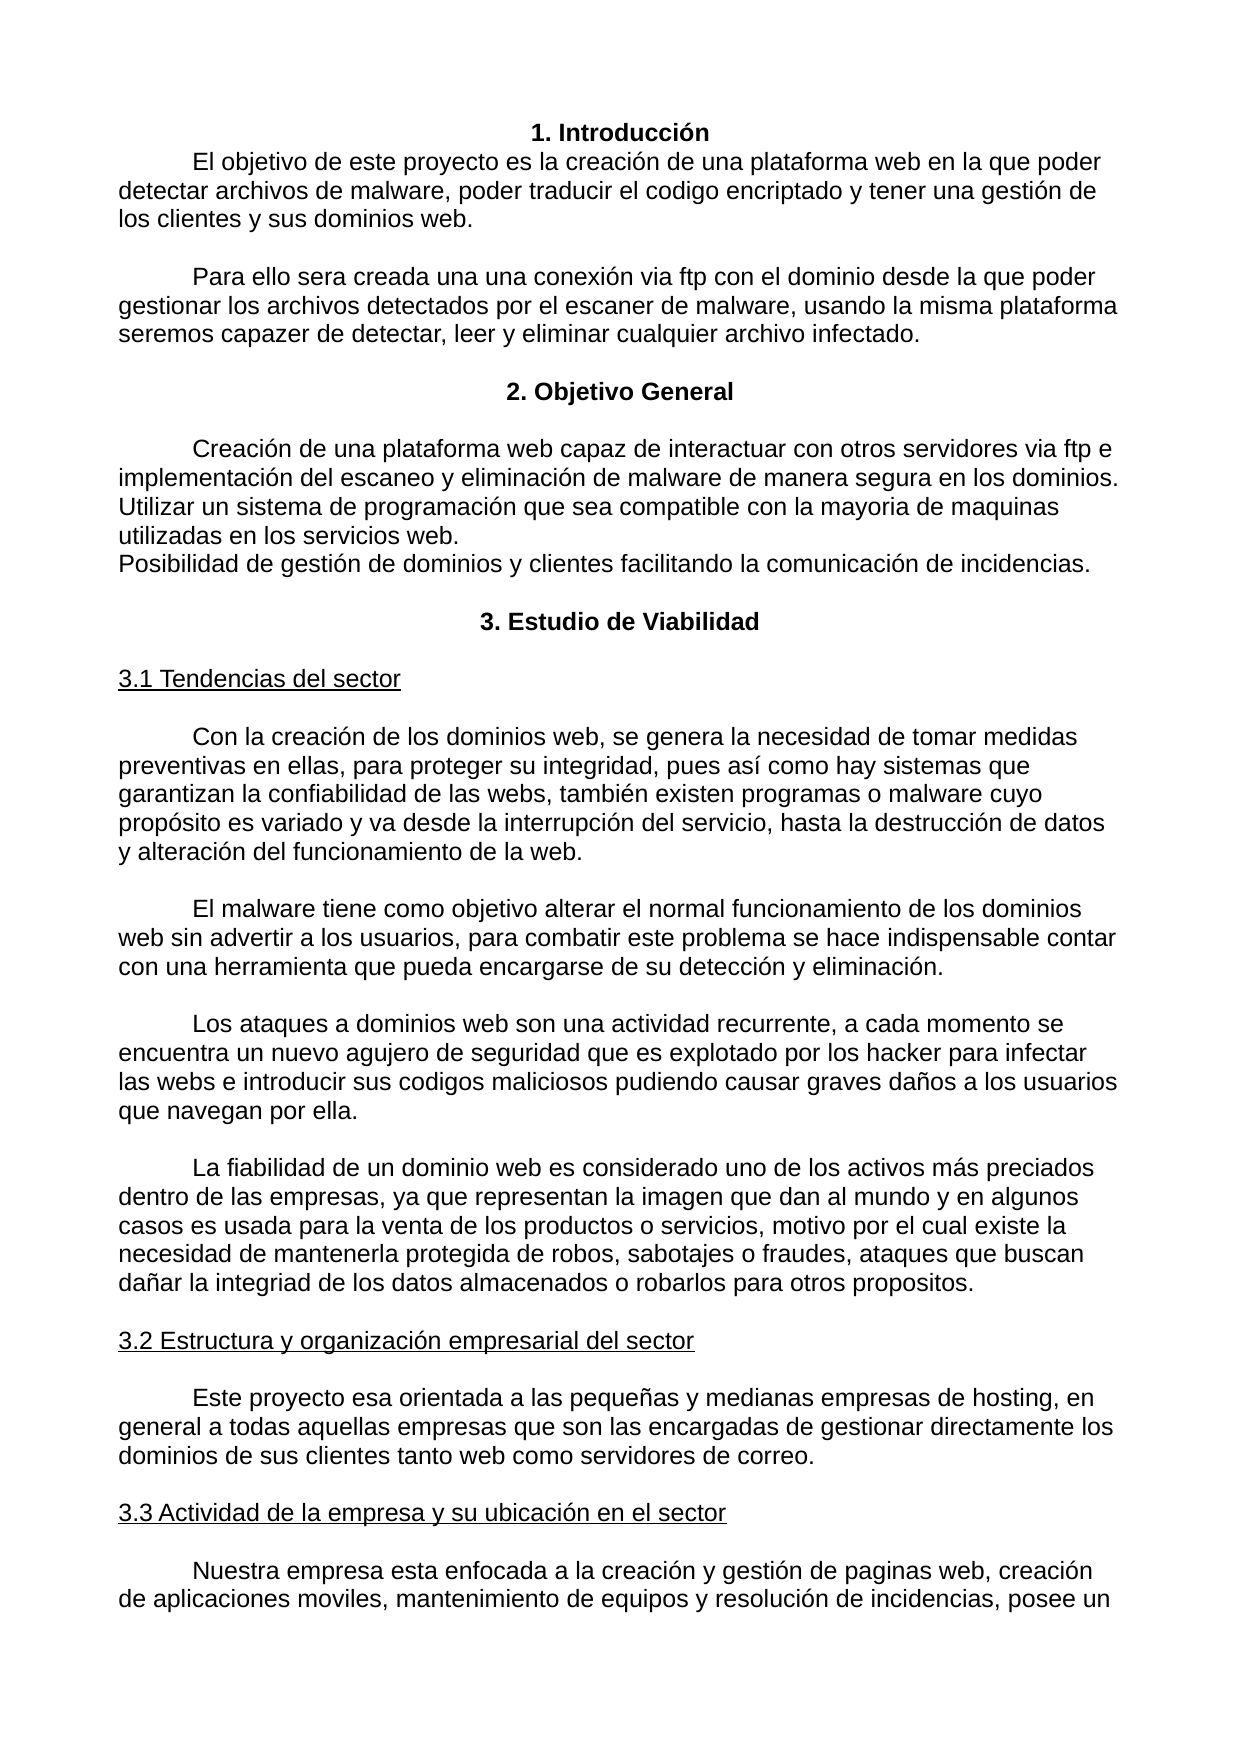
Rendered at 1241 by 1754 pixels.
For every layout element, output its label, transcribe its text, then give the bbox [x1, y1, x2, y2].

text 3. Estudio de Viabilidad [118, 607, 1122, 636]
text Los ataques a dominios web son una actividad recurrente, a cada momento se encuentra un nuevo agujero de seguridad que es explotado por los hacker para infectar las webs e introducir sus codigos maliciosos pudiendo causar graves daños a los usuarios que navegan por ella. [118, 1009, 1122, 1124]
text El malware tiene como objetivo alterar el normal funcionamiento de los dominios web sin advertir a los usuarios, para combatir este problema se hace indispensable contar con una herramienta que pueda encargarse de su detección y eliminación. [118, 894, 1122, 981]
text 3.1 Tendencias del sector [118, 664, 1122, 693]
text Utilizar un sistema de programación que sea compatible con la mayoria de maquinas utilizadas en los servicios web. [118, 492, 1122, 549]
text 3.3 Actividad de la empresa y su ubicación en el sector [118, 1498, 1122, 1527]
text Posibilidad de gestión de dominios y clientes facilitando la comunicación de incidencias. [118, 549, 1122, 578]
text 2. Objetivo General [118, 377, 1122, 406]
text 1. Introducción [118, 118, 1122, 147]
text Nuestra empresa esta enfocada a la creación y gestión de paginas web, creación de aplicaciones moviles, mantenimiento de equipos y resolución de incidencias, posee un [118, 1556, 1122, 1613]
text 3.2 Estructura y organización empresarial del sector [118, 1326, 1122, 1354]
text Con la creación de los dominios web, se genera la necesidad de tomar medidas preventivas en ellas, para proteger su integridad, pues así como hay sistemas que garantizan la confiabilidad de las webs, también existen programas o malware cuyo propósito es variado y va desde la interrupción del servicio, hasta la destrucción de datos y alteración del funcionamiento de la web. [118, 722, 1122, 866]
text Creación de una plataforma web capaz de interactuar con otros servidores via ftp e implementación del escaneo y eliminación de malware de manera segura en los dominios. [118, 434, 1122, 492]
text El objetivo de este proyecto es la creación de una plataforma web en la que poder detectar archivos de malware, poder traducir el codigo encriptado y tener una gestión de los clientes y sus dominios web. [118, 147, 1122, 233]
text La fiabilidad de un dominio web es considerado uno de los activos más preciados dentro de las empresas, ya que representan la imagen que dan al mundo y en algunos casos es usada para la venta de los productos o servicios, motivo por el cual existe la necesidad de mantenerla protegida de robos, sabotajes o fraudes, ataques que buscan dañar la integriad de los datos almacenados o robarlos para otros propositos. [118, 1153, 1122, 1297]
text Este proyecto esa orientada a las pequeñas y medianas empresas de hosting, en general a todas aquellas empresas que son las encargadas de gestionar directamente los dominios de sus clientes tanto web como servidores de correo. [118, 1383, 1122, 1469]
text Para ello sera creada una una conexión via ftp con el dominio desde la que poder gestionar los archivos detectados por el escaner de malware, usando la misma plataforma seremos capazer de detectar, leer y eliminar cualquier archivo infectado. [118, 262, 1122, 348]
